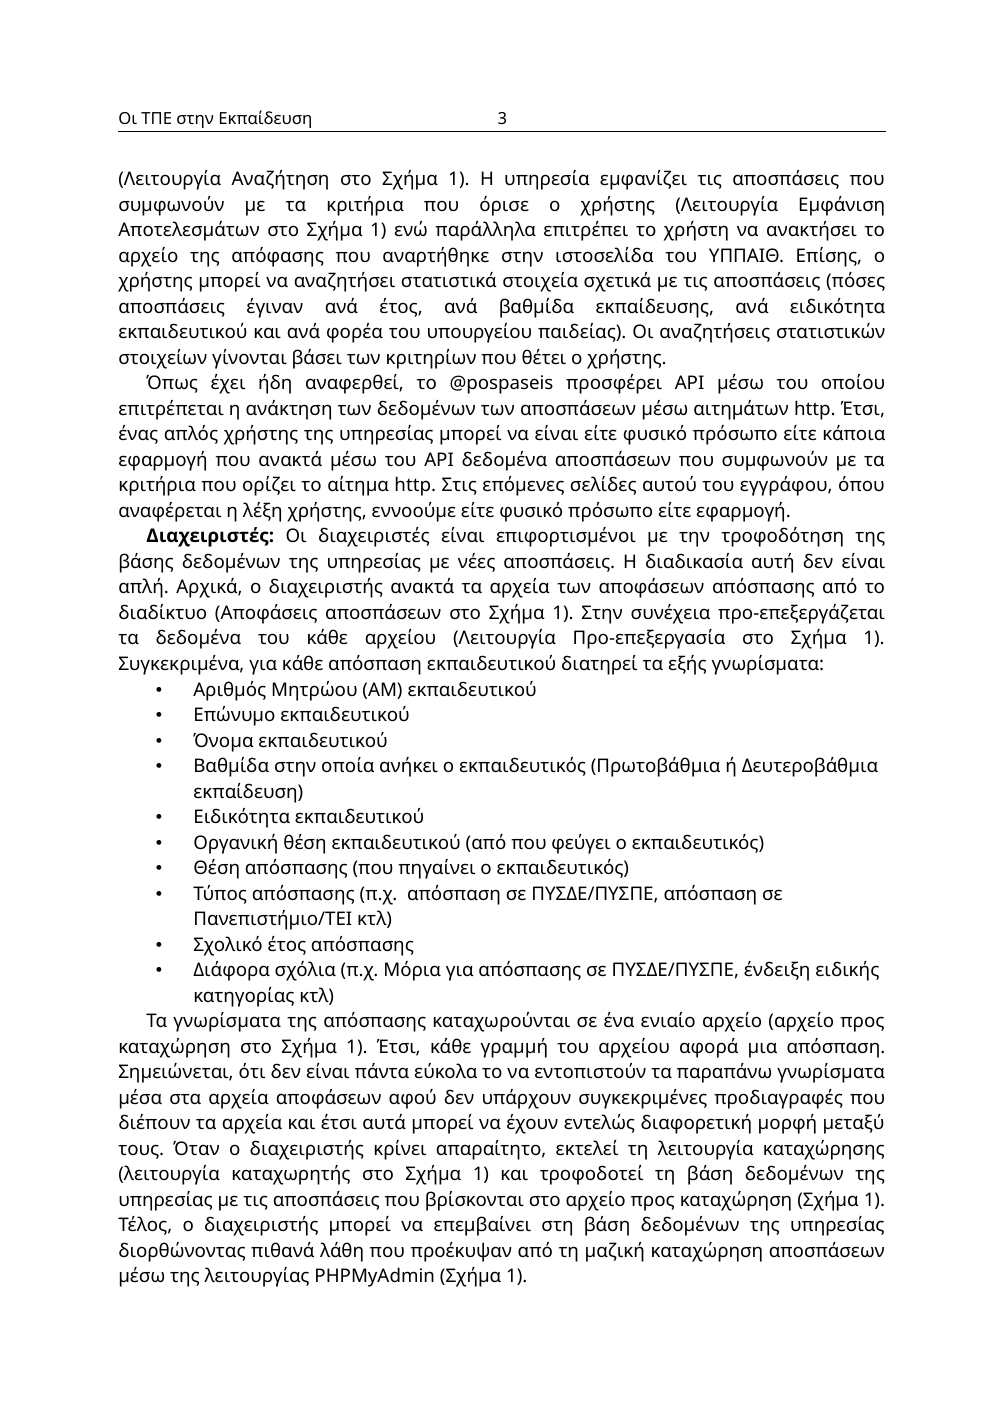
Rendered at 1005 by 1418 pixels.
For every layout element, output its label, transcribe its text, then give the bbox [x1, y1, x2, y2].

list Όνομα εκπαιδευτικού [156, 727, 886, 752]
list Αριθμός Μητρώου (ΑΜ) εκπαιδευτικού [156, 676, 886, 701]
text Διαχειριστές: Οι διαχειριστές είναι επιφορτισμένοι με την τροφοδότηση της βάσης δεδομένων της υπηρεσίας με νέες αποσπάσεις. Η διαδικασία αυτή δεν είναι απλή. Αρχικά, ο διαχειριστής ανακτά τα αρχεία των αποφάσεων απόσπασης από το διαδίκτυο (Αποφάσεις αποσπάσεων στο Σχήμα 1). Στην συνέχεια προ-επεξεργάζεται τα δεδομένα του κάθε αρχείου (Λειτουργία Προ-επεξεργασία στο Σχήμα 1). Συγκεκριμένα, για κάθε απόσπαση εκπαιδευτικού διατηρεί τα εξής γνωρίσματα: [118, 523, 886, 676]
list Οργανική θέση εκπαιδευτικού (από που φεύγει ο εκπαιδευτικός) [156, 829, 886, 854]
list Θέση απόσπασης (που πηγαίνει ο εκπαιδευτικός) [156, 854, 886, 880]
text Τα γνωρίσματα της απόσπασης καταχωρούνται σε ένα ενιαίο αρχείο (αρχείο προς καταχώρηση στο Σχήμα 1). Έτσι, κάθε γραμμή του αρχείου αφορά μια απόσπαση. Σημειώνεται, ότι δεν είναι πάντα εύκολα το να εντοπιστούν τα παραπάνω γνωρίσματα μέσα στα αρχεία αποφάσεων αφού δεν υπάρχουν συγκεκριμένες προδιαγραφές που διέπουν τα αρχεία και έτσι αυτά μπορεί να έχουν εντελώς διαφορετική μορφή μεταξύ τους. Όταν ο διαχειριστής κρίνει απαραίτητο, εκτελεί τη λειτουργία καταχώρησης (λειτουργία καταχωρητής στο Σχήμα 1) και τροφοδοτεί τη βάση δεδομένων της υπηρεσίας με τις αποσπάσεις που βρίσκονται στο αρχείο προς καταχώρηση (Σχήμα 1). Τέλος, ο διαχειριστής μπορεί να επεμβαίνει στη βάση δεδομένων της υπηρεσίας διορθώνοντας πιθανά λάθη που προέκυψαν από τη μαζική καταχώρηση αποσπάσεων μέσω της λειτουργίας PHPMyAdmin (Σχήμα 1). [118, 1008, 886, 1288]
list Τύπος απόσπασης (π.χ. απόσπαση σε ΠΥΣΔΕ/ΠΥΣΠΕ, απόσπαση σε Πανεπιστήμιο/ΤΕΙ κτλ) [156, 880, 886, 931]
list Ειδικότητα εκπαιδευτικού [156, 803, 886, 829]
text (Λειτουργία Αναζήτηση στο Σχήμα 1). Η υπηρεσία εμφανίζει τις αποσπάσεις που συμφωνούν με τα κριτήρια που όρισε ο χρήστης (Λειτουργία Εμφάνιση Αποτελεσμάτων στο Σχήμα 1) ενώ παράλληλα επιτρέπει το χρήστη να ανακτήσει το αρχείο της απόφασης που αναρτήθηκε στην ιστοσελίδα του ΥΠΠΑΙΘ. Επίσης, ο χρήστης μπορεί να αναζητήσει στατιστικά στοιχεία σχετικά με τις αποσπάσεις (πόσες αποσπάσεις έγιναν ανά έτος, ανά βαθμίδα εκπαίδευσης, ανά ειδικότητα εκπαιδευτικού και ανά φορέα του υπουργείου παιδείας). Οι αναζητήσεις στατιστικών στοιχείων γίνονται βάσει των κριτηρίων που θέτει ο χρήστης. [118, 165, 886, 369]
text Όπως έχει ήδη αναφερθεί, το @pospaseis προσφέρει API μέσω του οποίου επιτρέπεται η ανάκτηση των δεδομένων των αποσπάσεων μέσω αιτημάτων http. Έτσι, ένας απλός χρήστης της υπηρεσίας μπορεί να είναι είτε φυσικό πρόσωπο είτε κάποια εφαρμογή που ανακτά μέσω του API δεδομένα αποσπάσεων που συμφωνούν με τα κριτήρια που ορίζει το αίτημα http. Στις επόμενες σελίδες αυτού του εγγράφου, όπου αναφέρεται η λέξη χρήστης, εννοούμε είτε φυσικό πρόσωπο είτε εφαρμογή. [118, 369, 886, 523]
list Διάφορα σχόλια (π.χ. Μόρια για απόσπασης σε ΠΥΣΔΕ/ΠΥΣΠΕ, ένδειξη ειδικής κατηγορίας κτλ) [156, 957, 886, 1008]
list Βαθμίδα στην οποία ανήκει ο εκπαιδευτικός (Πρωτοβάθμια ή Δευτεροβάθμια εκπαίδευση) [156, 752, 886, 803]
list Σχολικό έτος απόσπασης [156, 931, 886, 957]
list Επώνυμο εκπαιδευτικού [156, 701, 886, 727]
